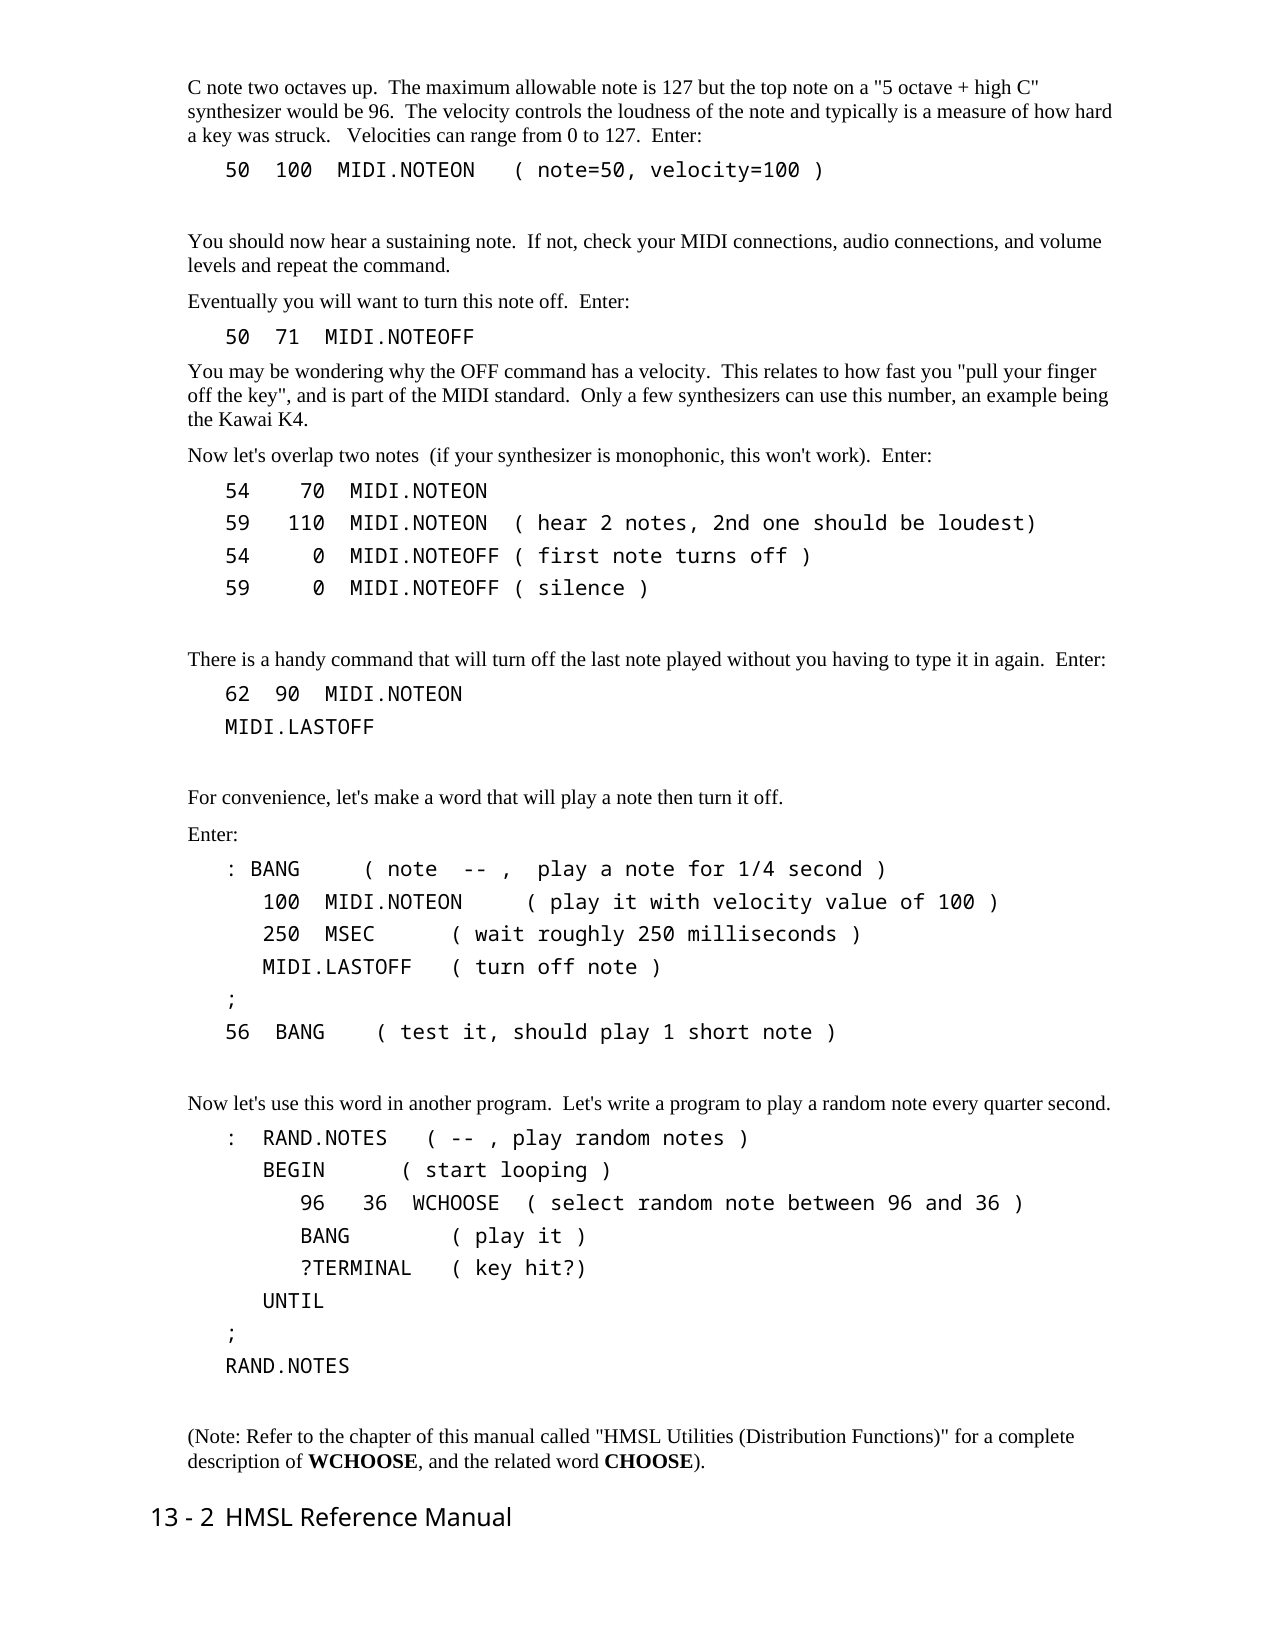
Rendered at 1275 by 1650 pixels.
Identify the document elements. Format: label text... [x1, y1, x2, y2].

text C note two octaves up. The maximum allowable note is 127 but the top note on a "5 octave + high C" synthesizer would be 96. The velocity controls the loudness of the note and typically is a measure of how hard a key was struck. Velocities can range from 0 to 127. Enter: [187, 75, 1125, 147]
text Now let's overlap two notes (if your synthesizer is monophonic, this won't work). Enter: [187, 443, 1125, 467]
text MIDI.LASTOFF ( turn off note ) [225, 952, 1125, 980]
text ; [225, 1318, 1125, 1347]
text (Note: Refer to the chapter of this manual called "HMSL Utilities (Distribution Functions)" for a complete description of WCHOOSE, and the related word CHOOSE). [187, 1424, 1125, 1473]
text 62 90 MIDI.NOTEON [225, 679, 1125, 708]
text There is a handy command that will turn off the last note played without you having to type it in again. Enter: [187, 647, 1125, 671]
text For convenience, let's make a word that will play a note then turn it off. [187, 785, 1125, 809]
text Enter: [187, 822, 1125, 846]
text Eventually you will want to turn this note off. Enter: [187, 289, 1125, 313]
text ?TERMINAL ( key hit?) [225, 1253, 1125, 1282]
text 54 70 MIDI.NOTEON [225, 476, 1125, 504]
text 250 MSEC ( wait roughly 250 milliseconds ) [225, 919, 1125, 948]
text BANG ( play it ) [225, 1221, 1125, 1249]
text : BANG ( note -- , play a note for 1/4 second ) [225, 854, 1125, 883]
text BEGIN ( start looping ) [225, 1156, 1125, 1184]
text MIDI.LASTOFF [225, 712, 1125, 740]
text 56 BANG ( test it, should play 1 short note ) [225, 1017, 1125, 1046]
text RAND.NOTES [225, 1351, 1125, 1379]
text 54 0 MIDI.NOTEOFF ( first note turns off ) [225, 541, 1125, 569]
text : RAND.NOTES ( -- , play random notes ) [225, 1123, 1125, 1151]
text You may be wondering why the OFF command has a velocity. This relates to how fast you "pull your finger off the key", and is part of the MIDI standard. Only a few synthesizers can use this number, an example being the Kawai K4. [187, 359, 1125, 431]
text 50 100 MIDI.NOTEON ( note=50, velocity=100 ) [225, 156, 1125, 184]
text ; [225, 984, 1125, 1013]
text 59 0 MIDI.NOTEOFF ( silence ) [225, 573, 1125, 602]
text You should now hear a sustaining note. If not, check your MIDI connections, audio connections, and volume levels and repeat the command. [187, 229, 1125, 277]
text Now let's use this word in another program. Let's write a program to play a random note every quarter second. [187, 1091, 1125, 1114]
text 96 36 WCHOOSE ( select random note between 96 and 36 ) [225, 1188, 1125, 1217]
text 50 71 MIDI.NOTEOFF [225, 322, 1125, 350]
text UNTIL [225, 1286, 1125, 1314]
text 59 110 MIDI.NOTEON ( hear 2 notes, 2nd one should be loudest) [225, 508, 1125, 537]
text 100 MIDI.NOTEON ( play it with velocity value of 100 ) [225, 887, 1125, 915]
